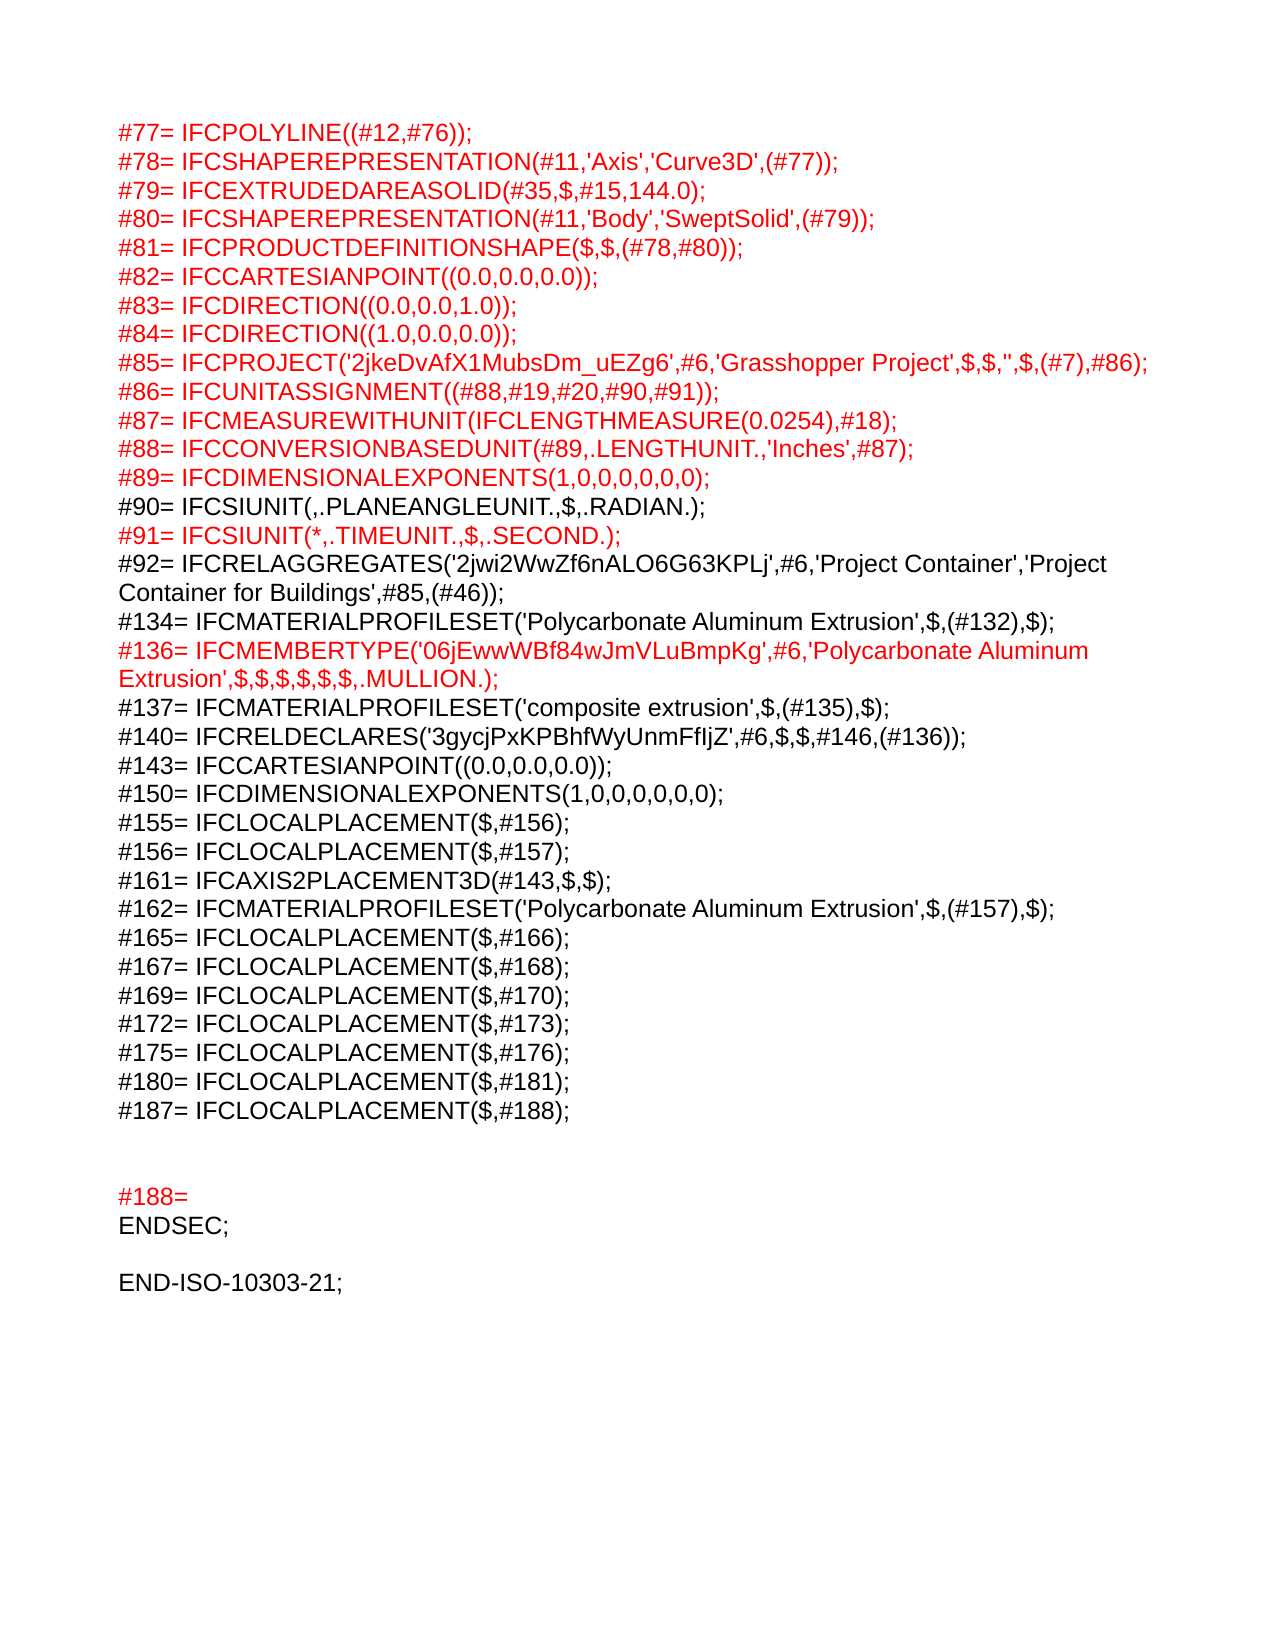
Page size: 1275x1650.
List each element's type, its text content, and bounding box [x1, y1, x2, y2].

text #140= IFCRELDECLARES('3gycjPxKPBhfWyUnmFfIjZ',#6,$,$,#146,(#136)); [118, 722, 1157, 751]
text #161= IFCAXIS2PLACEMENT3D(#143,$,$); [118, 866, 1157, 894]
text #180= IFCLOCALPLACEMENT($,#181); [118, 1067, 1157, 1096]
text #92= IFCRELAGGREGATES('2jwi2WwZf6nALO6G63KPLj',#6,'Project Container','Project Container for Buildings',#85,(#46)); [118, 549, 1157, 607]
text #143= IFCCARTESIANPOINT((0.0,0.0,0.0)); [118, 751, 1157, 779]
text #172= IFCLOCALPLACEMENT($,#173); [118, 1009, 1157, 1038]
text #90= IFCSIUNIT(,.PLANEANGLEUNIT.,$,.RADIAN.); [118, 492, 1157, 521]
text #84= IFCDIRECTION((1.0,0.0,0.0)); [118, 319, 1157, 348]
text #187= IFCLOCALPLACEMENT($,#188); [118, 1096, 1157, 1124]
text #156= IFCLOCALPLACEMENT($,#157); [118, 837, 1157, 866]
text #78= IFCSHAPEREPRESENTATION(#11,'Axis','Curve3D',(#77)); [118, 147, 1157, 176]
text #86= IFCUNITASSIGNMENT((#88,#19,#20,#90,#91)); [118, 377, 1157, 406]
text #83= IFCDIRECTION((0.0,0.0,1.0)); [118, 291, 1157, 319]
text #88= IFCCONVERSIONBASEDUNIT(#89,.LENGTHUNIT.,'Inches',#87); [118, 434, 1157, 463]
text #91= IFCSIUNIT(*,.TIMEUNIT.,$,.SECOND.); [118, 521, 1157, 549]
text #155= IFCLOCALPLACEMENT($,#156); [118, 808, 1157, 837]
text #188= [118, 1182, 1157, 1211]
text #169= IFCLOCALPLACEMENT($,#170); [118, 981, 1157, 1009]
text #81= IFCPRODUCTDEFINITIONSHAPE($,$,(#78,#80)); [118, 233, 1157, 262]
text #89= IFCDIMENSIONALEXPONENTS(1,0,0,0,0,0,0); [118, 463, 1157, 492]
text #82= IFCCARTESIANPOINT((0.0,0.0,0.0)); [118, 262, 1157, 291]
text #134= IFCMATERIALPROFILESET('Polycarbonate Aluminum Extrusion',$,(#132),$); [118, 607, 1157, 636]
text #79= IFCEXTRUDEDAREASOLID(#35,$,#15,144.0); [118, 176, 1157, 204]
text #77= IFCPOLYLINE((#12,#76)); [118, 118, 1157, 147]
text #162= IFCMATERIALPROFILESET('Polycarbonate Aluminum Extrusion',$,(#157),$); [118, 894, 1157, 923]
text ENDSEC; [118, 1211, 1157, 1239]
text #80= IFCSHAPEREPRESENTATION(#11,'Body','SweptSolid',(#79)); [118, 204, 1157, 233]
text #167= IFCLOCALPLACEMENT($,#168); [118, 952, 1157, 981]
text #87= IFCMEASUREWITHUNIT(IFCLENGTHMEASURE(0.0254),#18); [118, 406, 1157, 434]
text #137= IFCMATERIALPROFILESET('composite extrusion',$,(#135),$); [118, 693, 1157, 722]
text END-ISO-10303-21; [118, 1268, 1157, 1297]
text #165= IFCLOCALPLACEMENT($,#166); [118, 923, 1157, 952]
text #85= IFCPROJECT('2jkeDvAfX1MubsDm_uEZg6',#6,'Grasshopper Project',$,$,'',$,(#7),#86); [118, 348, 1157, 377]
text #175= IFCLOCALPLACEMENT($,#176); [118, 1038, 1157, 1067]
text #150= IFCDIMENSIONALEXPONENTS(1,0,0,0,0,0,0); [118, 779, 1157, 808]
text #136= IFCMEMBERTYPE('06jEwwWBf84wJmVLuBmpKg',#6,'Polycarbonate Aluminum Extrusion',$,$,$,$,$,$,.MULLION.); [118, 636, 1157, 693]
